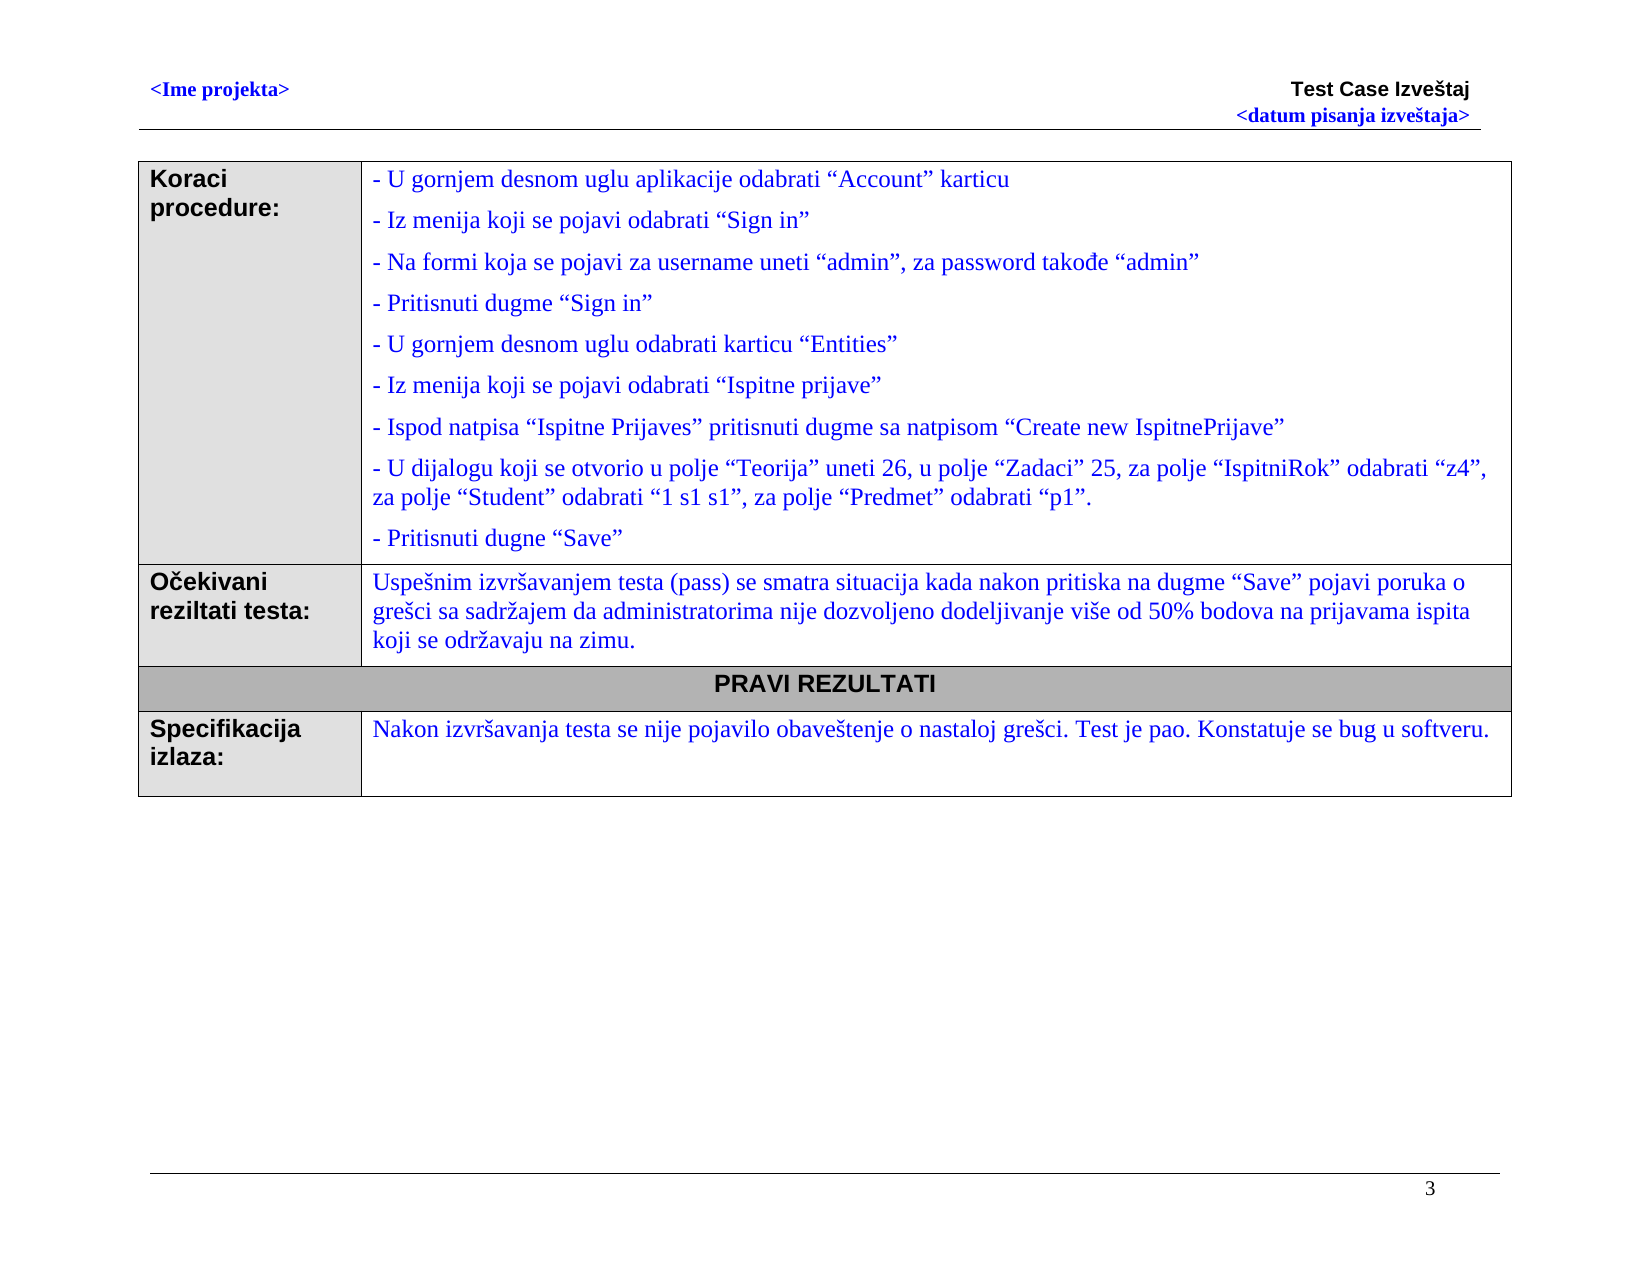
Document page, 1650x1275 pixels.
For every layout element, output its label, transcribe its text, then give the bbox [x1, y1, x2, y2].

table_cell Nakon izvršavanja testa se nije pojavilo obaveštenje o nastaloj grešci. Test je pao. Konstatuje se bug u softveru. [362, 712, 1511, 796]
table_cell Uspešnim izvršavanjem testa (pass) se smatra situacija kada nakon pritiska na dugme “Save” pojavi poruka o grešci sa sadržajem da administratorima nije dozvoljeno dodeljivanje više od 50% bodova na prijavama ispita koji se održavaju na zimu. [362, 565, 1511, 666]
table_cell Specifikacija izlaza: [139, 712, 361, 796]
table_cell Koraci procedure: [139, 162, 361, 564]
table_cell - U gornjem desnom uglu aplikacije odabrati “Account” karticu - Iz menija koji se pojavi odabrati “Sign in” - Na formi koja se pojavi za username uneti “admin”, za password takođe “admin” - Pritisnuti dugme “Sign in” - U gornjem desnom uglu odabrati karticu “Entities” - Iz menija koji se pojavi odabrati “Ispitne prijave” - Ispod natpisa “Ispitne Prijaves” pritisnuti dugme sa natpisom “Create new IspitnePrijave” - U dijalogu koji se otvorio u polje “Teorija” uneti 26, u polje “Zadaci” 25, za polje “IspitniRok” odabrati “z4”, za polje “Student” odabrati “1 s1 s1”, za polje “Predmet” odabrati “p1”. - Pritisnuti dugne “Save” [362, 162, 1511, 564]
table_cell Očekivani reziltati testa: [139, 565, 361, 666]
table_cell PRAVI REZULTATI [139, 667, 1511, 711]
